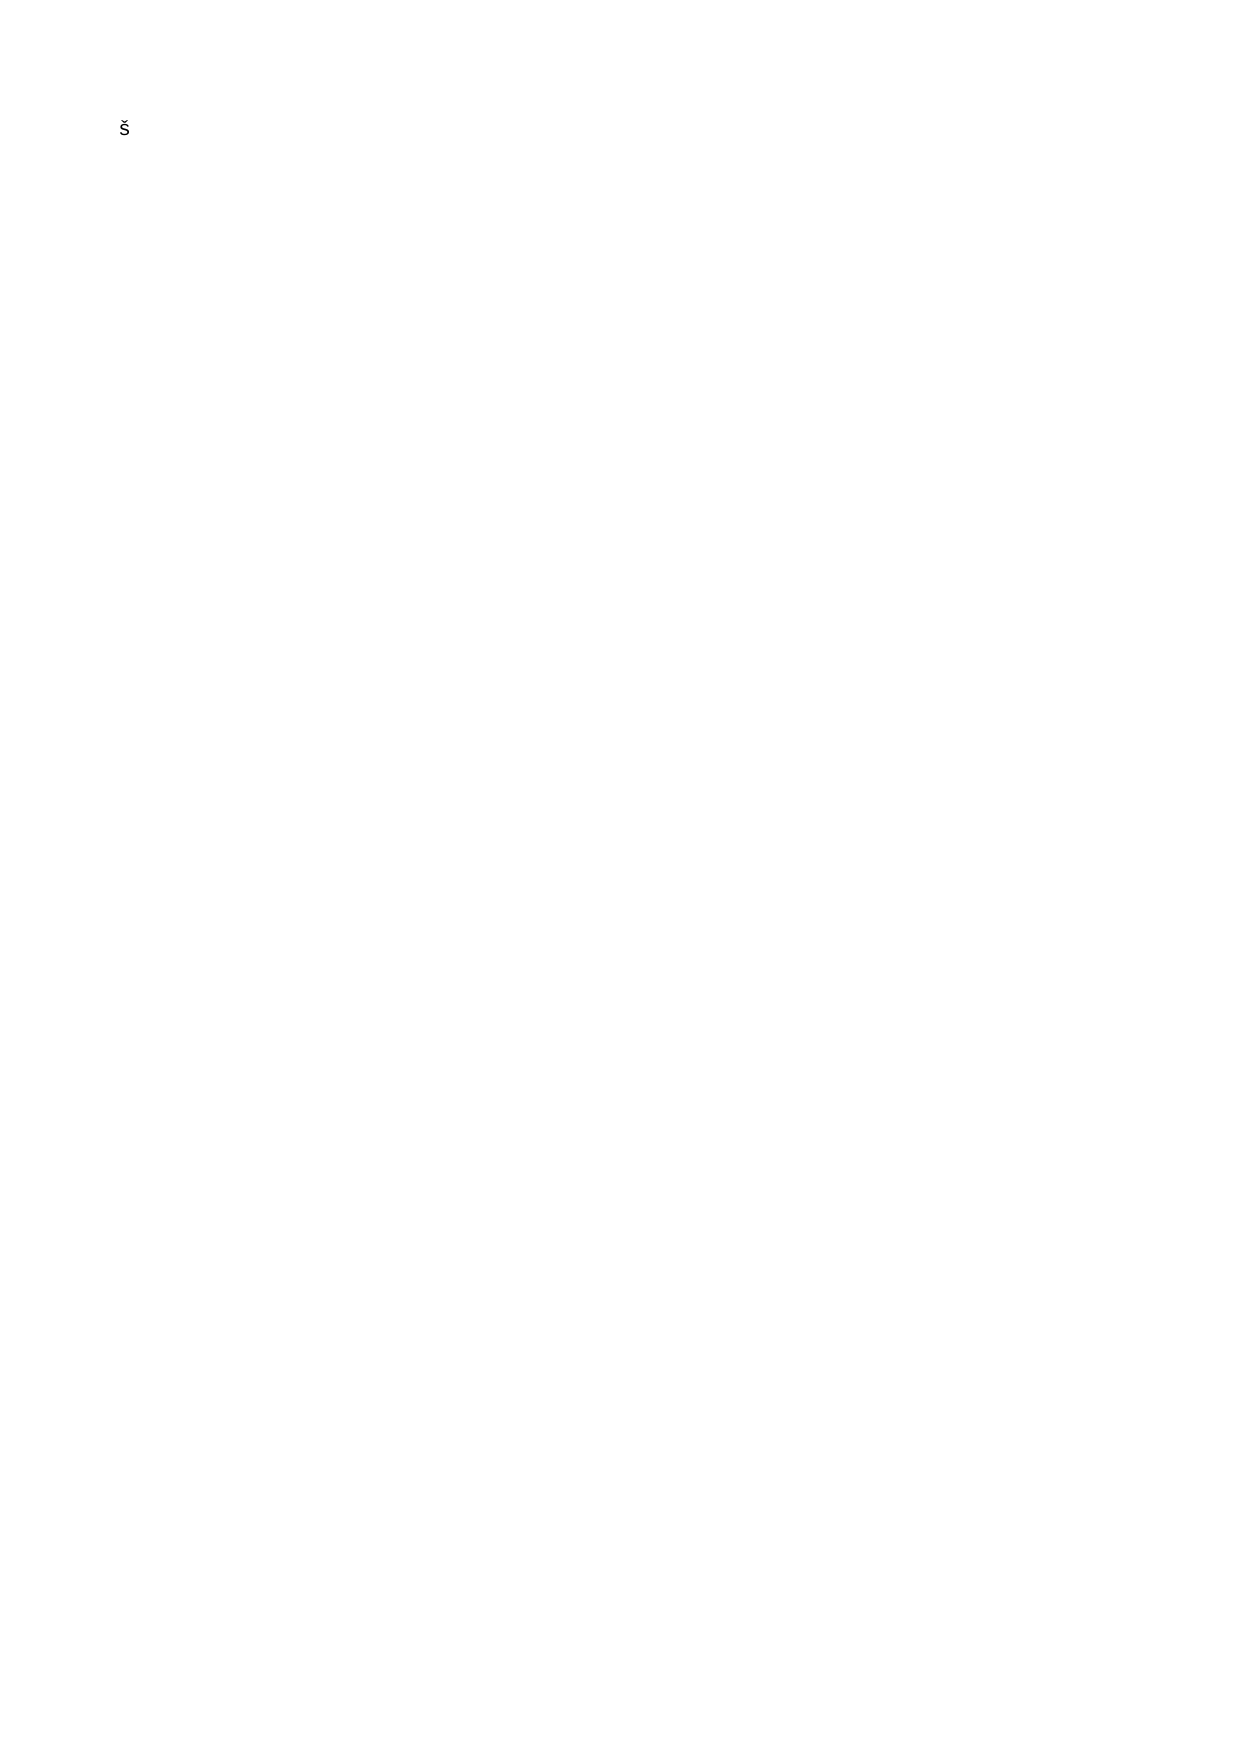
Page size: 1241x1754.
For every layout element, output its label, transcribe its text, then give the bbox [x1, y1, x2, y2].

text š [118, 118, 1122, 142]
